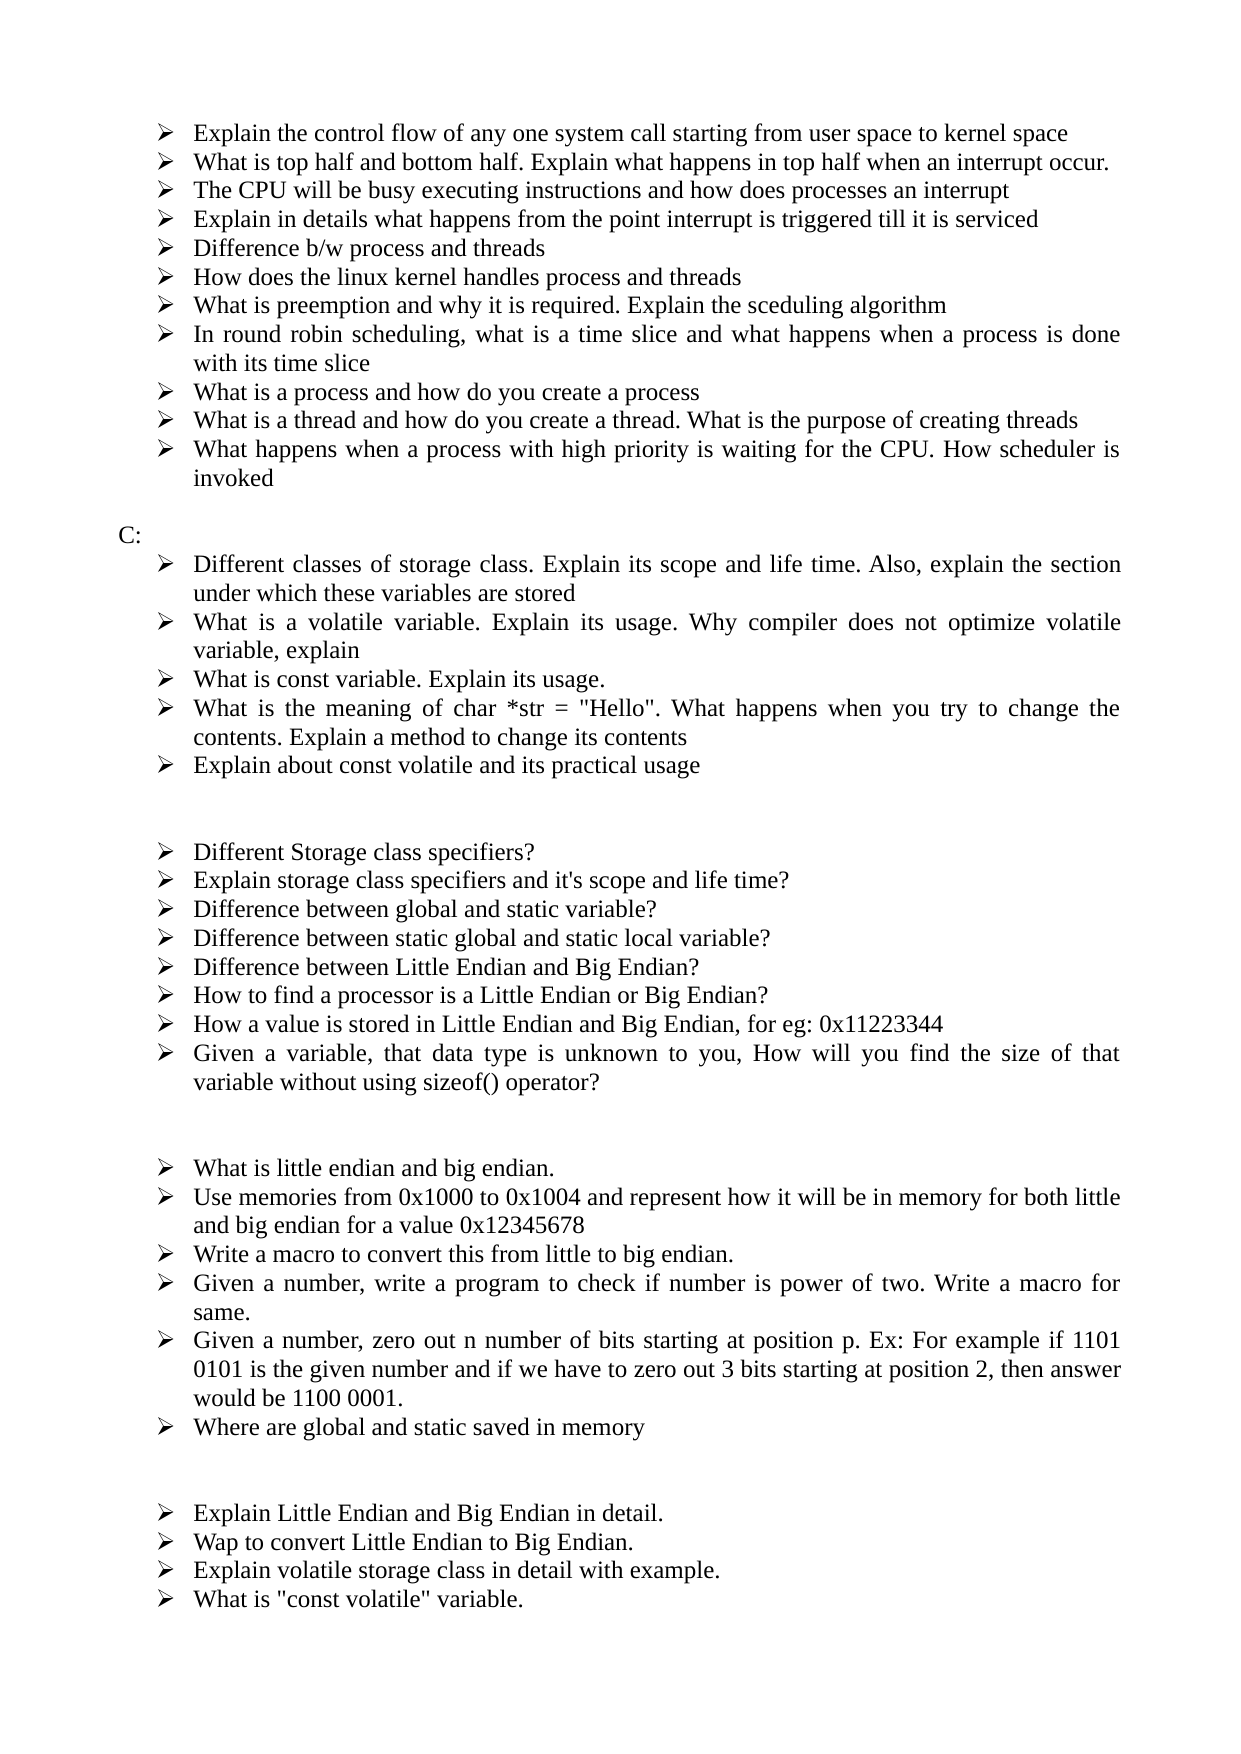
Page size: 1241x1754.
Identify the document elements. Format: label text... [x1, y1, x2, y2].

list What is a process and how do you create a process [156, 377, 1122, 406]
list Explain in details what happens from the point interrupt is triggered till it is serviced [156, 204, 1122, 233]
list Explain storage class specifiers and it's scope and life time? [156, 866, 1122, 894]
list Different Storage class specifiers? [156, 837, 1122, 866]
list How a value is stored in Little Endian and Big Endian, for eg: 0x11223344 [156, 1009, 1122, 1038]
list What is a thread and how do you create a thread. What is the purpose of creating threads [156, 406, 1122, 434]
list What is "const volatile" variable. [156, 1584, 1122, 1613]
list Explain volatile storage class in detail with example. [156, 1556, 1122, 1584]
list Difference between static global and static local variable? [156, 923, 1122, 952]
list How to find a processor is a Little Endian or Big Endian? [156, 981, 1122, 1009]
list Explain the control flow of any one system call starting from user space to kernel space [156, 118, 1122, 147]
list Given a number, zero out n number of bits starting at position p. Ex: For example if 1101 0101 is the given number and if we have to zero out 3 bits starting at position 2, then answer would be 1100 0001. [156, 1326, 1122, 1412]
list What is const variable. Explain its usage. [156, 664, 1122, 693]
text C: [118, 521, 1122, 549]
list Use memories from 0x1000 to 0x1004 and represent how it will be in memory for both little and big endian for a value 0x12345678 [156, 1182, 1122, 1239]
list Explain Little Endian and Big Endian in detail. [156, 1498, 1122, 1527]
list What is a volatile variable. Explain its usage. Why compiler does not optimize volatile variable, explain [156, 607, 1122, 664]
list The CPU will be busy executing instructions and how does processes an interrupt [156, 176, 1122, 204]
list Given a number, write a program to check if number is power of two. Write a macro for same. [156, 1268, 1122, 1326]
list Given a variable, that data type is unknown to you, How will you find the size of that variable without using sizeof() operator? [156, 1038, 1122, 1096]
list Wap to convert Little Endian to Big Endian. [156, 1527, 1122, 1556]
list In round robin scheduling, what is a time slice and what happens when a process is done with its time slice [156, 319, 1122, 377]
list What is top half and bottom half. Explain what happens in top half when an interrupt occur. [156, 147, 1122, 176]
list What is the meaning of char *str = "Hello". What happens when you try to change the contents. Explain a method to change its contents [156, 693, 1122, 751]
list What happens when a process with high priority is waiting for the CPU. How scheduler is invoked [156, 434, 1122, 492]
list Explain about const volatile and its practical usage [156, 751, 1122, 779]
list How does the linux kernel handles process and threads [156, 262, 1122, 291]
list Difference between Little Endian and Big Endian? [156, 952, 1122, 981]
list Different classes of storage class. Explain its scope and life time. Also, explain the section under which these variables are stored [156, 549, 1122, 607]
list Difference b/w process and threads [156, 233, 1122, 262]
list Difference between global and static variable? [156, 894, 1122, 923]
list Where are global and static saved in memory [156, 1412, 1122, 1441]
list Write a macro to convert this from little to big endian. [156, 1239, 1122, 1268]
list What is preemption and why it is required. Explain the sceduling algorithm [156, 291, 1122, 319]
list What is little endian and big endian. [156, 1153, 1122, 1182]
